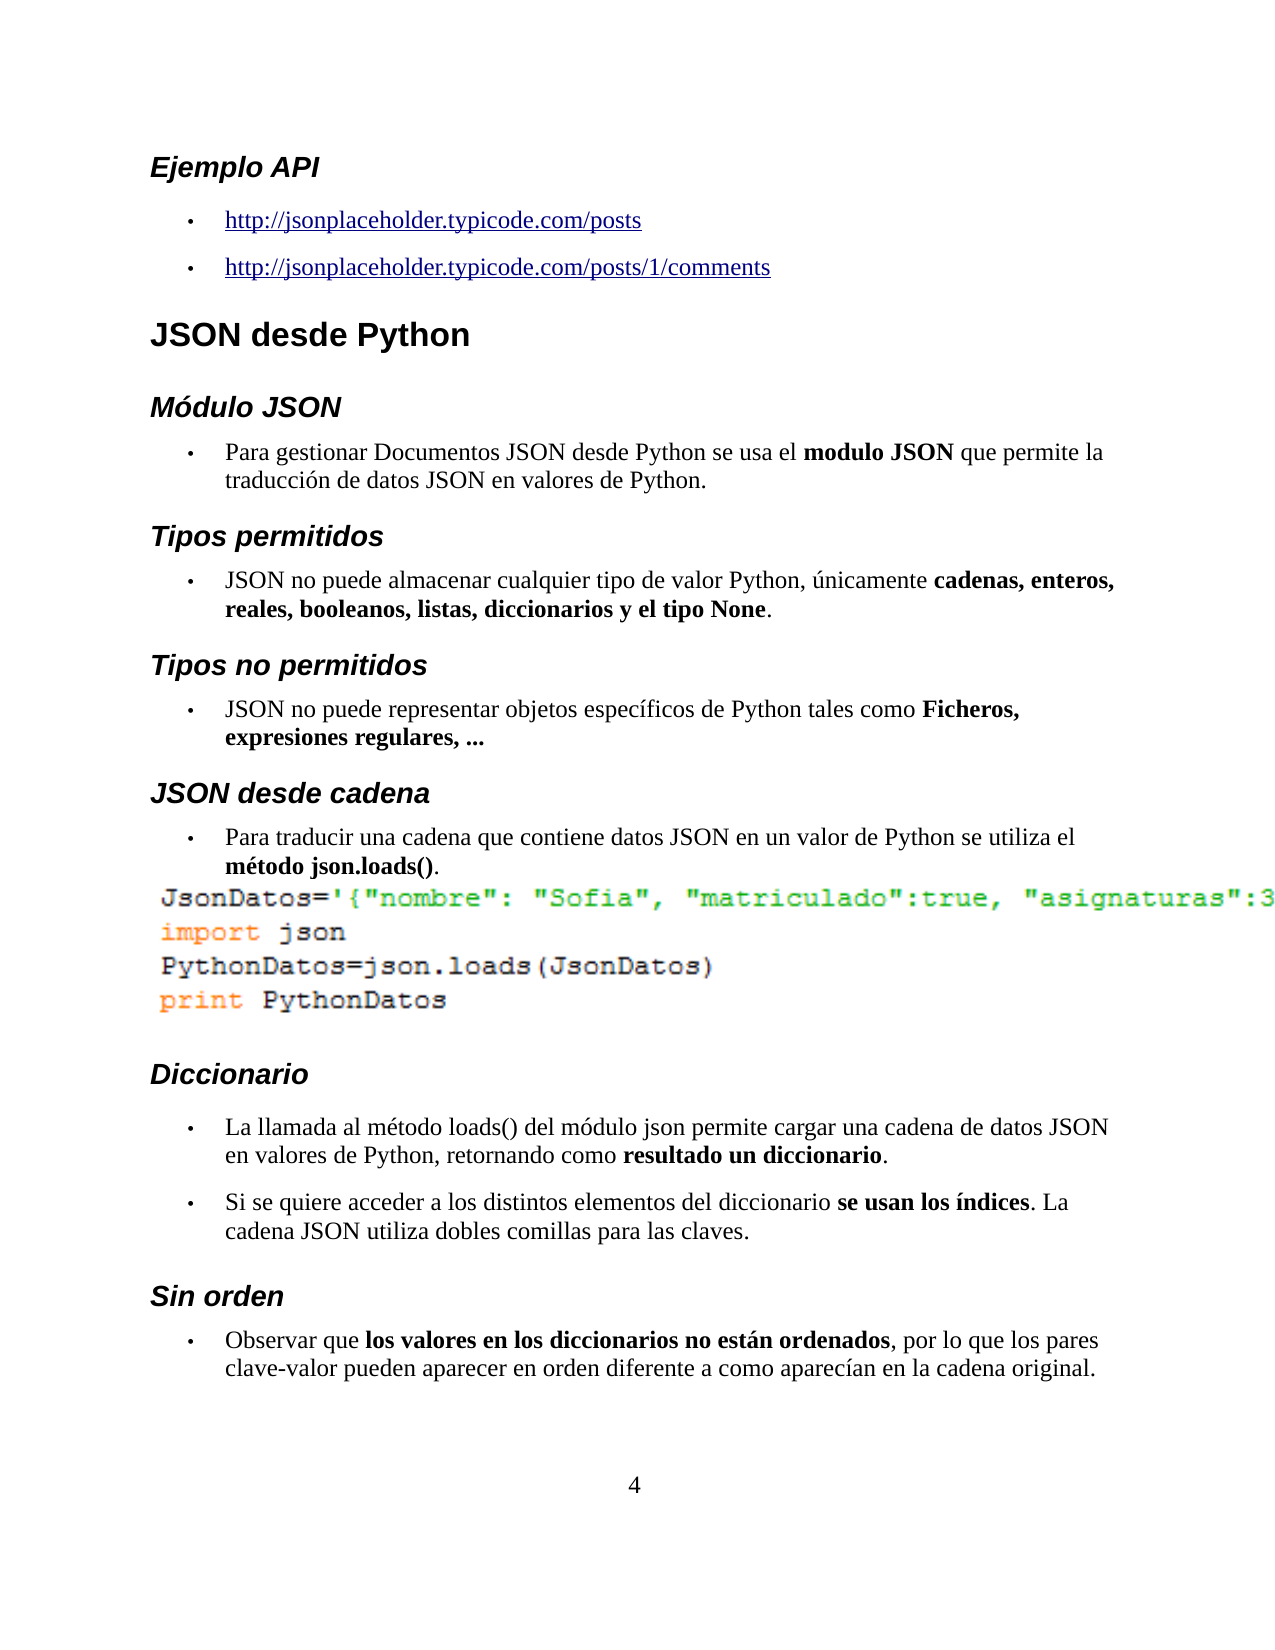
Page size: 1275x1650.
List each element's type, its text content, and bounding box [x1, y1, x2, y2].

subtitle Tipos no permitidos [150, 648, 1125, 681]
subtitle JSON desde cadena [150, 776, 1125, 810]
picture [150, 879, 1275, 1032]
list La llamada al método loads() del módulo json permite cargar una cadena de datos JSON en valores de Python, retornando como resultado un diccionario. [187, 1112, 1125, 1169]
subtitle Tipos permitidos [150, 519, 1125, 553]
subtitle Módulo JSON [150, 391, 1125, 424]
list JSON no puede almacenar cualquier tipo de valor Python, únicamente cadenas, enteros, reales, booleanos, listas, diccionarios y el tipo None. [187, 565, 1125, 623]
subtitle Sin orden [150, 1279, 1125, 1312]
list JSON no puede representar objetos específicos de Python tales como Ficheros, expresiones regulares, ... [187, 694, 1125, 751]
list Para gestionar Documentos JSON desde Python se usa el modulo JSON que permite la traducción de datos JSON en valores de Python. [187, 437, 1125, 494]
list http://jsonplaceholder.typicode.com/posts [187, 205, 1125, 234]
subtitle Ejemplo API [150, 150, 1125, 183]
subtitle JSON desde Python [150, 314, 1125, 353]
list http://jsonplaceholder.typicode.com/posts/1/comments [187, 252, 1125, 280]
list Para traducir una cadena que contiene datos JSON en un valor de Python se utiliza el método json.loads(). [187, 822, 1125, 879]
list Si se quiere acceder a los distintos elementos del diccionario se usan los índices. La cadena JSON utiliza dobles comillas para las claves. [187, 1187, 1125, 1245]
subtitle Diccionario [150, 1057, 1125, 1090]
list Observar que los valores en los diccionarios no están ordenados, por lo que los pares clave-valor pueden aparecer en orden diferente a como aparecían en la cadena original. [187, 1325, 1125, 1382]
